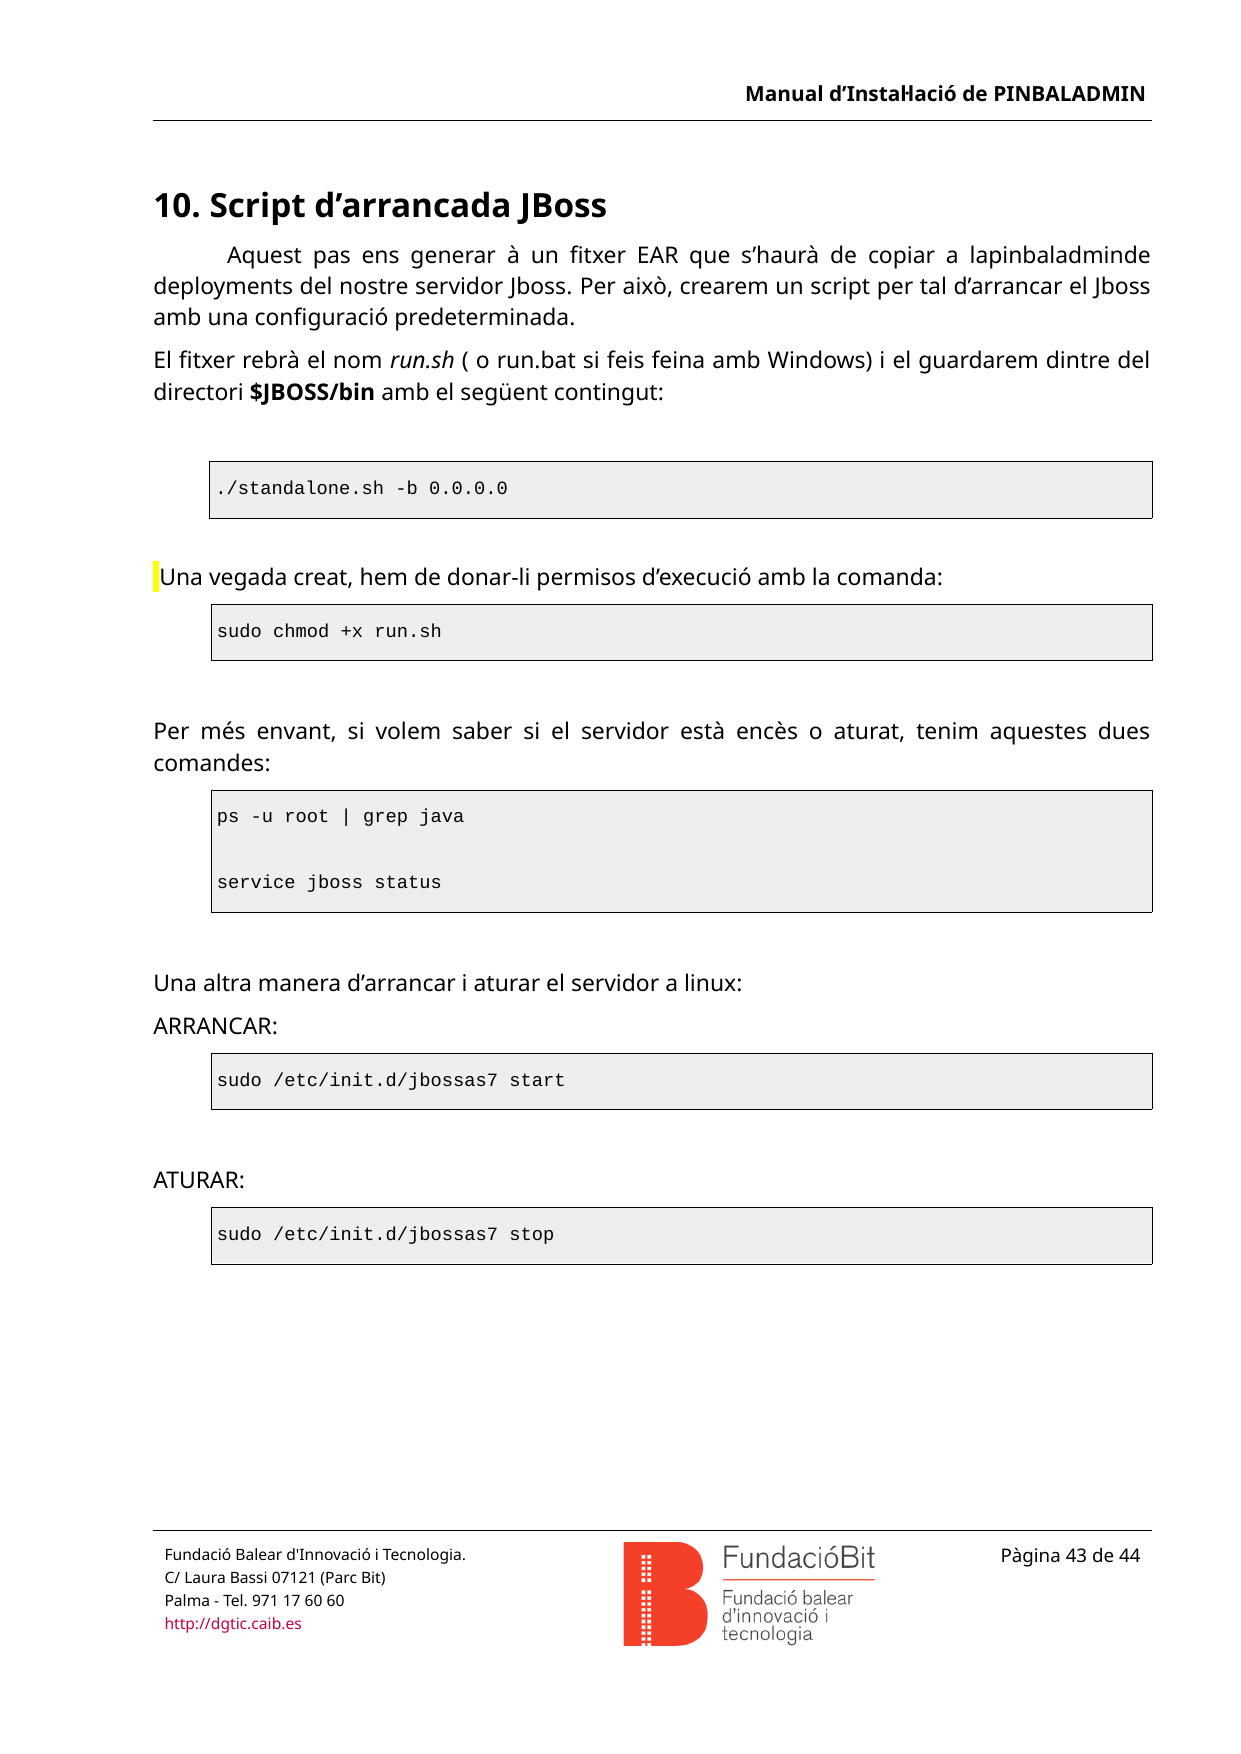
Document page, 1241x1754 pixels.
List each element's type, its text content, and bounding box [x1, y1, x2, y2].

text Aquest pas ens generar à un fitxer EAR que s’haurà de copiar a lapinbaladminde deployments del nostre servidor Jboss. Per això, crearem un script per tal d’arrancar el Jboss amb una configuració predeterminada. [153, 239, 1152, 332]
table_header ps -u root | grep java service jboss status [212, 791, 1152, 912]
text Per més envant, si volem saber si el servidor està encès o aturat, tenim aquestes dues comandes: [153, 715, 1152, 778]
picture [623, 1542, 875, 1646]
text Una altra manera d’arrancar i aturar el servidor a linux: [153, 967, 1152, 998]
table_header ./standalone.sh -b 0.0.0.0 [210, 462, 1152, 518]
table_header sudo /etc/init.d/jbossas7 stop [212, 1208, 1152, 1263]
subtitle Script d’arrancada JBoss [153, 181, 1152, 227]
table_header sudo /etc/init.d/jbossas7 start [212, 1054, 1152, 1109]
text Una vegada creat, hem de donar-li permisos d’execució amb la comanda: [153, 530, 1152, 592]
text ARRANCAR: [153, 1010, 1152, 1041]
text ATURAR: [153, 1164, 1152, 1195]
table_header sudo chmod +x run.sh [212, 605, 1152, 660]
text El fitxer rebrà el nom run.sh ( o run.bat si feis feina amb Windows) i el guardarem dintre del directori $JBOSS/bin amb el següent contingut: [153, 344, 1152, 407]
